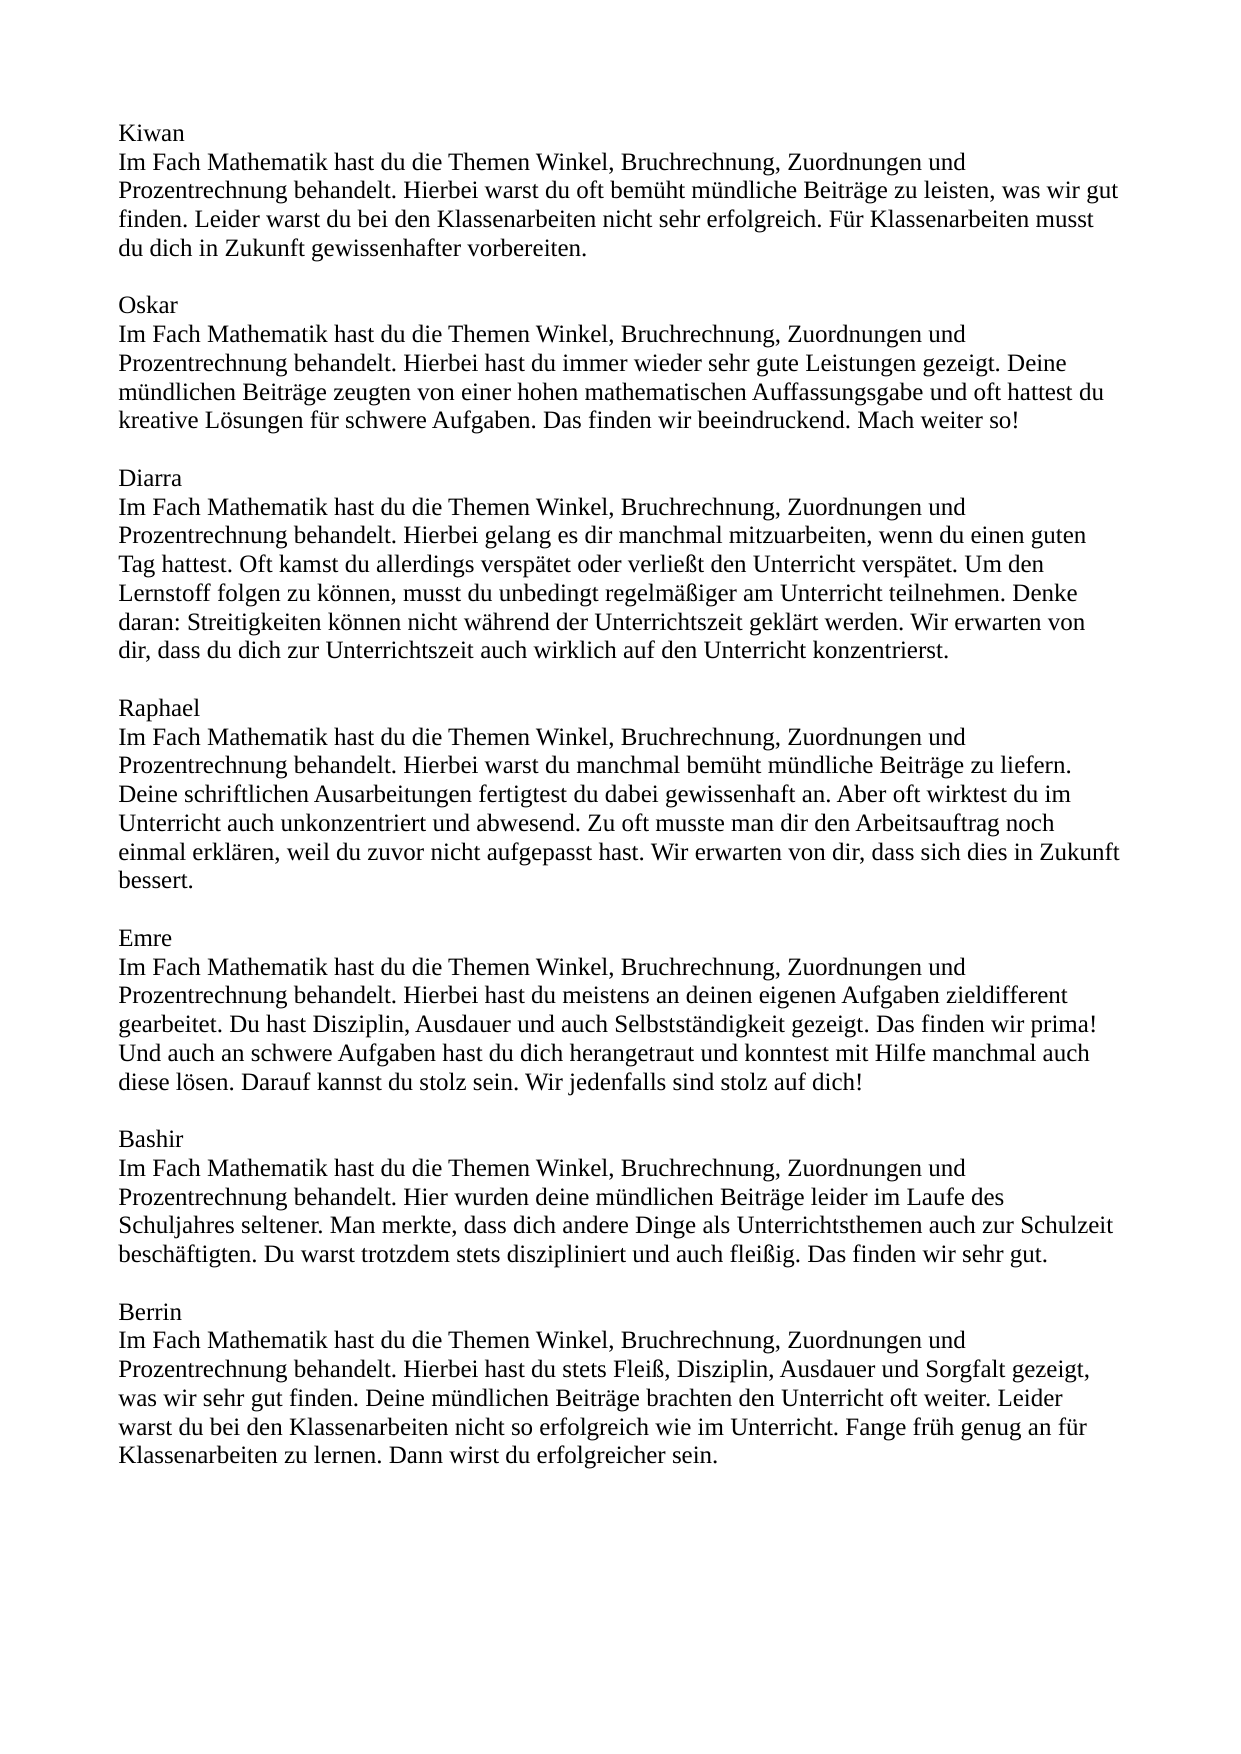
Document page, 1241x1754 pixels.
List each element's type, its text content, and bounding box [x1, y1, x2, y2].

text Raphael [118, 693, 1122, 722]
text Im Fach Mathematik hast du die Themen Winkel, Bruchrechnung, Zuordnungen und Prozentrechnung behandelt. Hier wurden deine mündlichen Beiträge leider im Laufe des Schuljahres seltener. Man merkte, dass dich andere Dinge als Unterrichtsthemen auch zur Schulzeit beschäftigten. Du warst trotzdem stets diszipliniert und auch fleißig. Das finden wir sehr gut. [118, 1153, 1122, 1268]
text Im Fach Mathematik hast du die Themen Winkel, Bruchrechnung, Zuordnungen und Prozentrechnung behandelt. Hierbei hast du stets Fleiß, Disziplin, Ausdauer und Sorgfalt gezeigt, was wir sehr gut finden. Deine mündlichen Beiträge brachten den Unterricht oft weiter. Leider warst du bei den Klassenarbeiten nicht so erfolgreich wie im Unterricht. Fange früh genug an für Klassenarbeiten zu lernen. Dann wirst du erfolgreicher sein. [118, 1326, 1122, 1469]
text Kiwan [118, 118, 1122, 147]
text Im Fach Mathematik hast du die Themen Winkel, Bruchrechnung, Zuordnungen und Prozentrechnung behandelt. Hierbei hast du meistens an deinen eigenen Aufgaben zieldifferent gearbeitet. Du hast Disziplin, Ausdauer und auch Selbstständigkeit gezeigt. Das finden wir prima! Und auch an schwere Aufgaben hast du dich herangetraut und konntest mit Hilfe manchmal auch diese lösen. Darauf kannst du stolz sein. Wir jedenfalls sind stolz auf dich! [118, 952, 1122, 1096]
text Bashir [118, 1124, 1122, 1153]
text Diarra [118, 463, 1122, 492]
text Im Fach Mathematik hast du die Themen Winkel, Bruchrechnung, Zuordnungen und Prozentrechnung behandelt. Hierbei hast du immer wieder sehr gute Leistungen gezeigt. Deine mündlichen Beiträge zeugten von einer hohen mathematischen Auffassungsgabe und oft hattest du kreative Lösungen für schwere Aufgaben. Das finden wir beeindruckend. Mach weiter so! [118, 319, 1122, 434]
text Berrin [118, 1297, 1122, 1326]
text Im Fach Mathematik hast du die Themen Winkel, Bruchrechnung, Zuordnungen und Prozentrechnung behandelt. Hierbei warst du manchmal bemüht mündliche Beiträge zu liefern. Deine schriftlichen Ausarbeitungen fertigtest du dabei gewissenhaft an. Aber oft wirktest du im Unterricht auch unkonzentriert und abwesend. Zu oft musste man dir den Arbeitsauftrag noch einmal erklären, weil du zuvor nicht aufgepasst hast. Wir erwarten von dir, dass sich dies in Zukunft bessert. [118, 722, 1122, 894]
text Oskar [118, 291, 1122, 319]
text Emre [118, 923, 1122, 952]
text Im Fach Mathematik hast du die Themen Winkel, Bruchrechnung, Zuordnungen und Prozentrechnung behandelt. Hierbei gelang es dir manchmal mitzuarbeiten, wenn du einen guten Tag hattest. Oft kamst du allerdings verspätet oder verließt den Unterricht verspätet. Um den Lernstoff folgen zu können, musst du unbedingt regelmäßiger am Unterricht teilnehmen. Denke daran: Streitigkeiten können nicht während der Unterrichtszeit geklärt werden. Wir erwarten von dir, dass du dich zur Unterrichtszeit auch wirklich auf den Unterricht konzentrierst. [118, 492, 1122, 664]
text Im Fach Mathematik hast du die Themen Winkel, Bruchrechnung, Zuordnungen und Prozentrechnung behandelt. Hierbei warst du oft bemüht mündliche Beiträge zu leisten, was wir gut finden. Leider warst du bei den Klassenarbeiten nicht sehr erfolgreich. Für Klassenarbeiten musst du dich in Zukunft gewissenhafter vorbereiten. [118, 147, 1122, 262]
